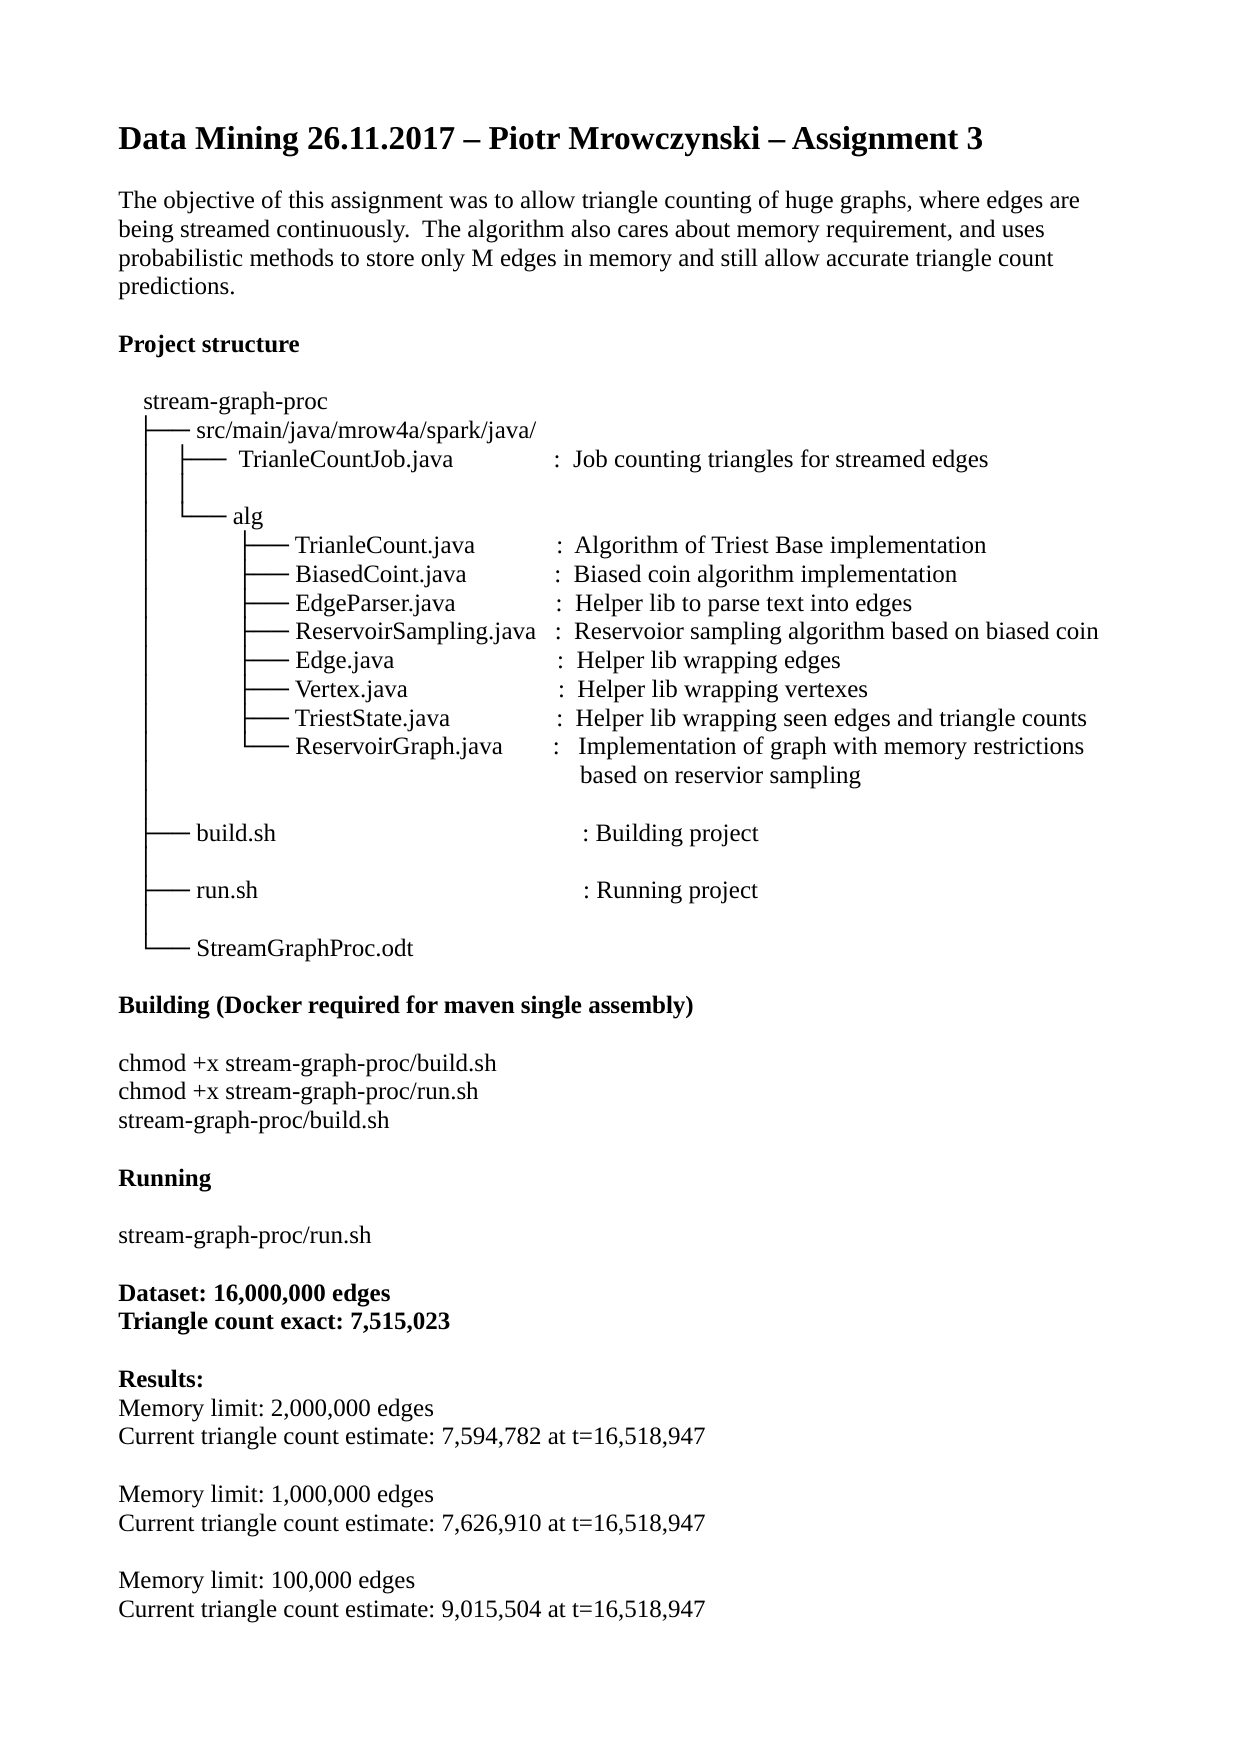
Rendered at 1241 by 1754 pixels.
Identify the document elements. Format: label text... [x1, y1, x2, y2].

text Running [118, 1163, 1122, 1191]
text │ based on reservior sampling [147, 760, 1122, 789]
text │ [147, 789, 1122, 818]
text Dataset: 16,000,000 edges [118, 1278, 1122, 1306]
text │ ├── ReservoirSampling.java : Reservoior sampling algorithm based on biased coin [147, 616, 244, 645]
text │ ├── Vertex.java : Helper lib wrapping vertexes [147, 674, 244, 703]
text Building (Docker required for maven single assembly) [118, 990, 1122, 1019]
text │ ├── Edge.java : Helper lib wrapping edges [246, 645, 1122, 674]
text │ [118, 846, 145, 875]
text chmod +x stream-graph-proc/build.sh [118, 1048, 1122, 1076]
text │ ├── EdgeParser.java : Helper lib to parse text into edges [147, 588, 244, 616]
text Memory limit: 100,000 edges [118, 1565, 1122, 1594]
text │ │ [118, 473, 145, 501]
text stream-graph-proc/run.sh [118, 1220, 1122, 1249]
text │ ├── TrianleCount.java : Algorithm of Triest Base implementation [147, 530, 244, 559]
text │ ├── TrianleCountJob.java : Job counting triangles for streamed edges [183, 444, 1122, 473]
text │ └── alg [147, 501, 1122, 530]
text Current triangle count estimate: 7,626,910 at t=16,518,947 [118, 1508, 1122, 1536]
text stream-graph-proc [118, 386, 1122, 415]
text │ based on reservior sampling [118, 760, 145, 789]
text Data Mining 26.11.2017 – Piotr Mrowczynski – Assignment 3 [118, 118, 1122, 156]
text │ [147, 846, 1122, 875]
text ├── src/main/java/mrow4a/spark/java/ [118, 415, 145, 444]
text stream-graph-proc/build.sh [118, 1105, 1122, 1134]
text Results: [118, 1364, 1122, 1393]
text │ └── ReservoirGraph.java : Implementation of graph with memory restrictions [147, 731, 1122, 760]
text ├── run.sh : Running project [118, 875, 145, 904]
text │ ├── Vertex.java : Helper lib wrapping vertexes [246, 674, 1122, 703]
text Memory limit: 2,000,000 edges [118, 1393, 1122, 1421]
text │ ├── ReservoirSampling.java : Reservoior sampling algorithm based on biased coin [246, 616, 1122, 645]
text The objective of this assignment was to allow triangle counting of huge graphs, where edges are being streamed continuously. The algorithm also cares about memory requirement, and uses probabilistic methods to store only M edges in memory and still allow accurate triangle count predictions. [118, 185, 1122, 300]
text │ └── alg [118, 501, 145, 530]
text ├── build.sh : Building project [118, 818, 145, 846]
text │ ├── TriestState.java : Helper lib wrapping seen edges and triangle counts [246, 703, 1122, 731]
text Project structure [118, 329, 1122, 358]
text │ ├── BiasedCoint.java : Biased coin algorithm implementation [246, 559, 1122, 588]
text chmod +x stream-graph-proc/run.sh [118, 1076, 1122, 1105]
text │ ├── Edge.java : Helper lib wrapping edges [147, 645, 244, 674]
text Current triangle count estimate: 7,594,782 at t=16,518,947 [118, 1421, 1122, 1450]
text ├── build.sh : Building project [147, 818, 1122, 846]
text │ │ [147, 473, 181, 501]
text │ [118, 789, 145, 818]
text Memory limit: 1,000,000 edges [118, 1479, 1122, 1508]
text │ ├── EdgeParser.java : Helper lib to parse text into edges [246, 588, 1122, 616]
text │ [147, 904, 1122, 933]
text ├── src/main/java/mrow4a/spark/java/ [147, 415, 1122, 444]
text └── StreamGraphProc.odt [118, 933, 1122, 961]
text Triangle count exact: 7,515,023 [118, 1306, 1122, 1335]
text │ ├── TriestState.java : Helper lib wrapping seen edges and triangle counts [147, 703, 244, 731]
text │ ├── BiasedCoint.java : Biased coin algorithm implementation [147, 559, 244, 588]
text │ │ [183, 473, 1122, 501]
text Current triangle count estimate: 9,015,504 at t=16,518,947 [118, 1594, 1122, 1623]
text │ [118, 904, 145, 933]
text │ ├── TrianleCount.java : Algorithm of Triest Base implementation [246, 530, 1122, 559]
text ├── run.sh : Running project [147, 875, 1122, 904]
